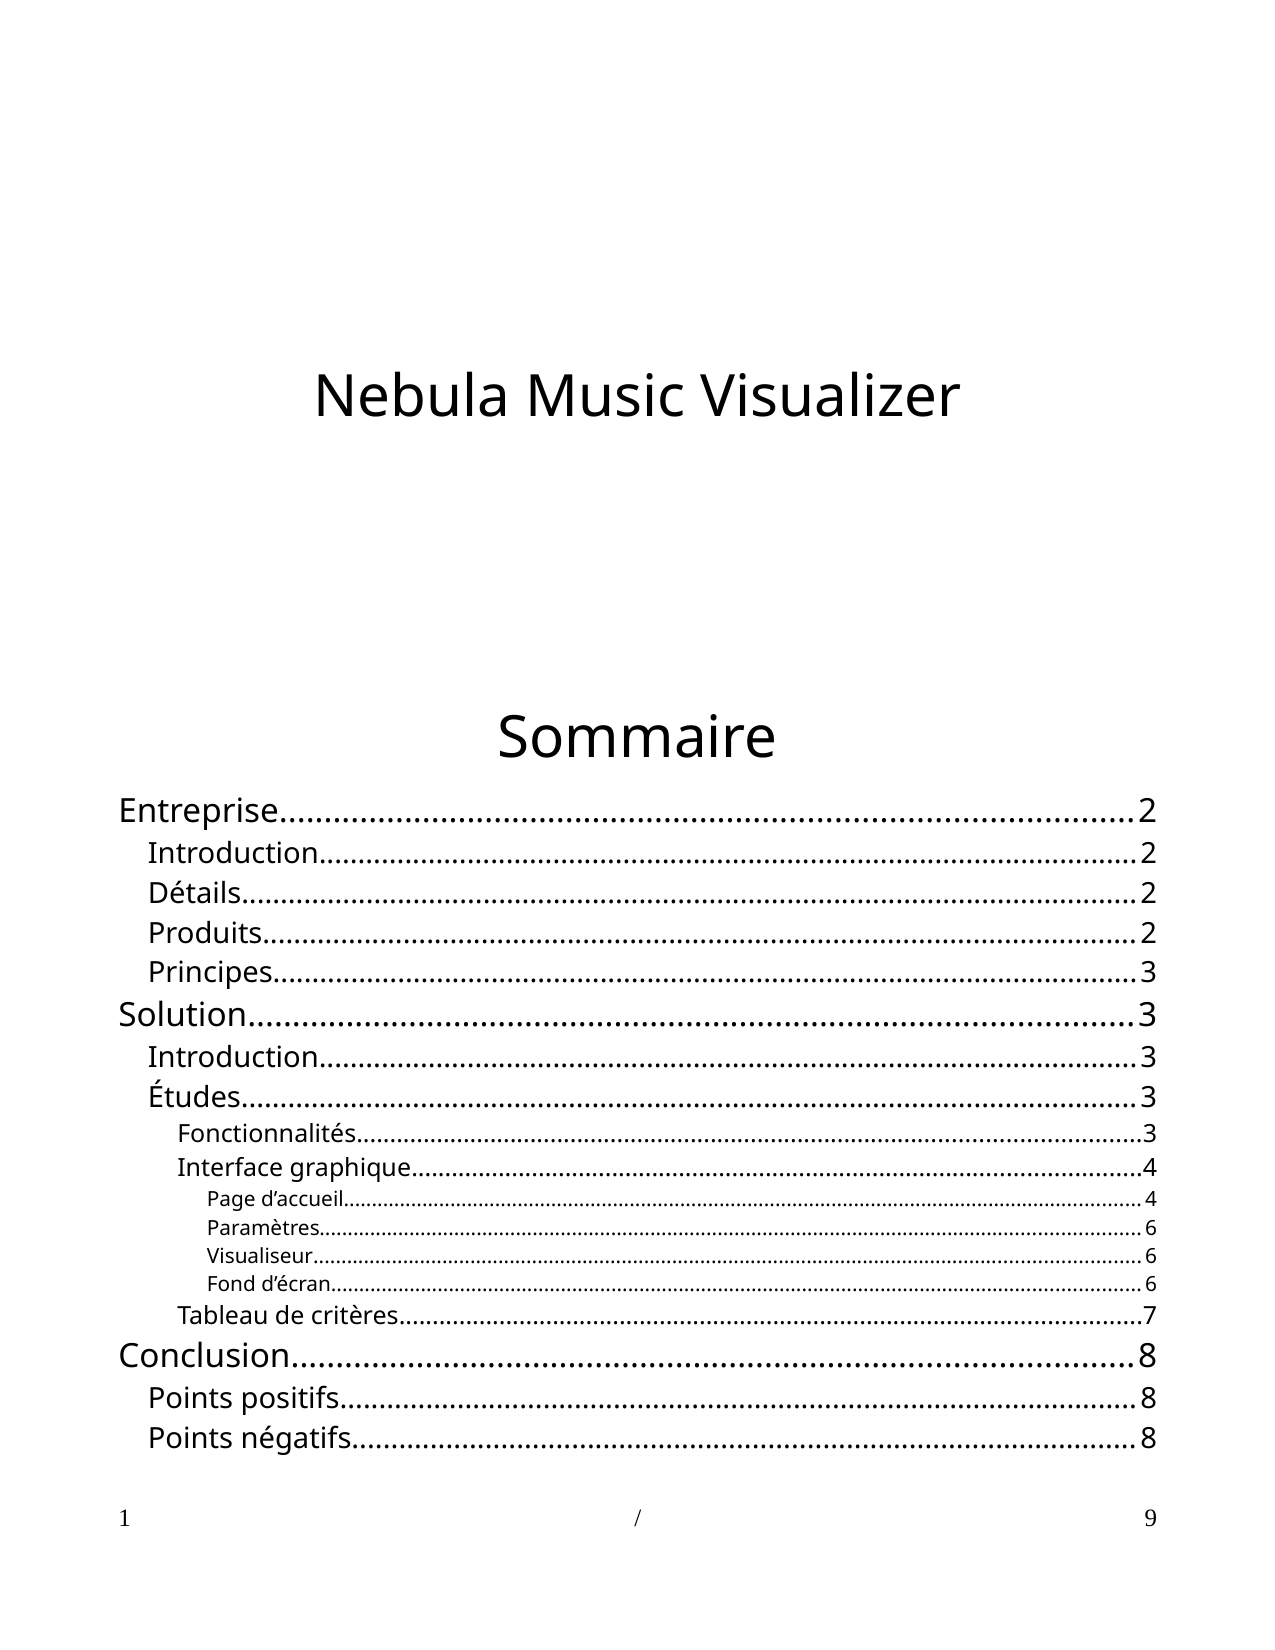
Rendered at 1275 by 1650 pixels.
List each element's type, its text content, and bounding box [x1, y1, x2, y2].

text Principes 3 [148, 952, 1157, 991]
text Visualiseur 6 [207, 1241, 1157, 1269]
text Produits 2 [148, 912, 1157, 952]
text Interface graphique 4 [177, 1150, 1157, 1184]
text Page d’accueil 4 [207, 1184, 1157, 1213]
text Entreprise 2 [118, 787, 1157, 832]
text Études 3 [148, 1076, 1157, 1116]
subtitle Sommaire [118, 695, 1157, 774]
text Tableau de critères 7 [177, 1298, 1157, 1332]
text Fond d’écran 6 [207, 1269, 1157, 1298]
text Fonctionnalités 3 [177, 1116, 1157, 1150]
text Introduction 3 [148, 1037, 1157, 1076]
text Points négatifs 8 [148, 1417, 1157, 1457]
text Conclusion 8 [118, 1332, 1157, 1377]
text Paramètres 6 [207, 1213, 1157, 1241]
title Nebula Music Visualizer [118, 354, 1157, 434]
text Introduction 2 [148, 832, 1157, 872]
text Solution 3 [118, 991, 1157, 1037]
text Détails 2 [148, 872, 1157, 912]
text Points positifs 8 [148, 1377, 1157, 1417]
